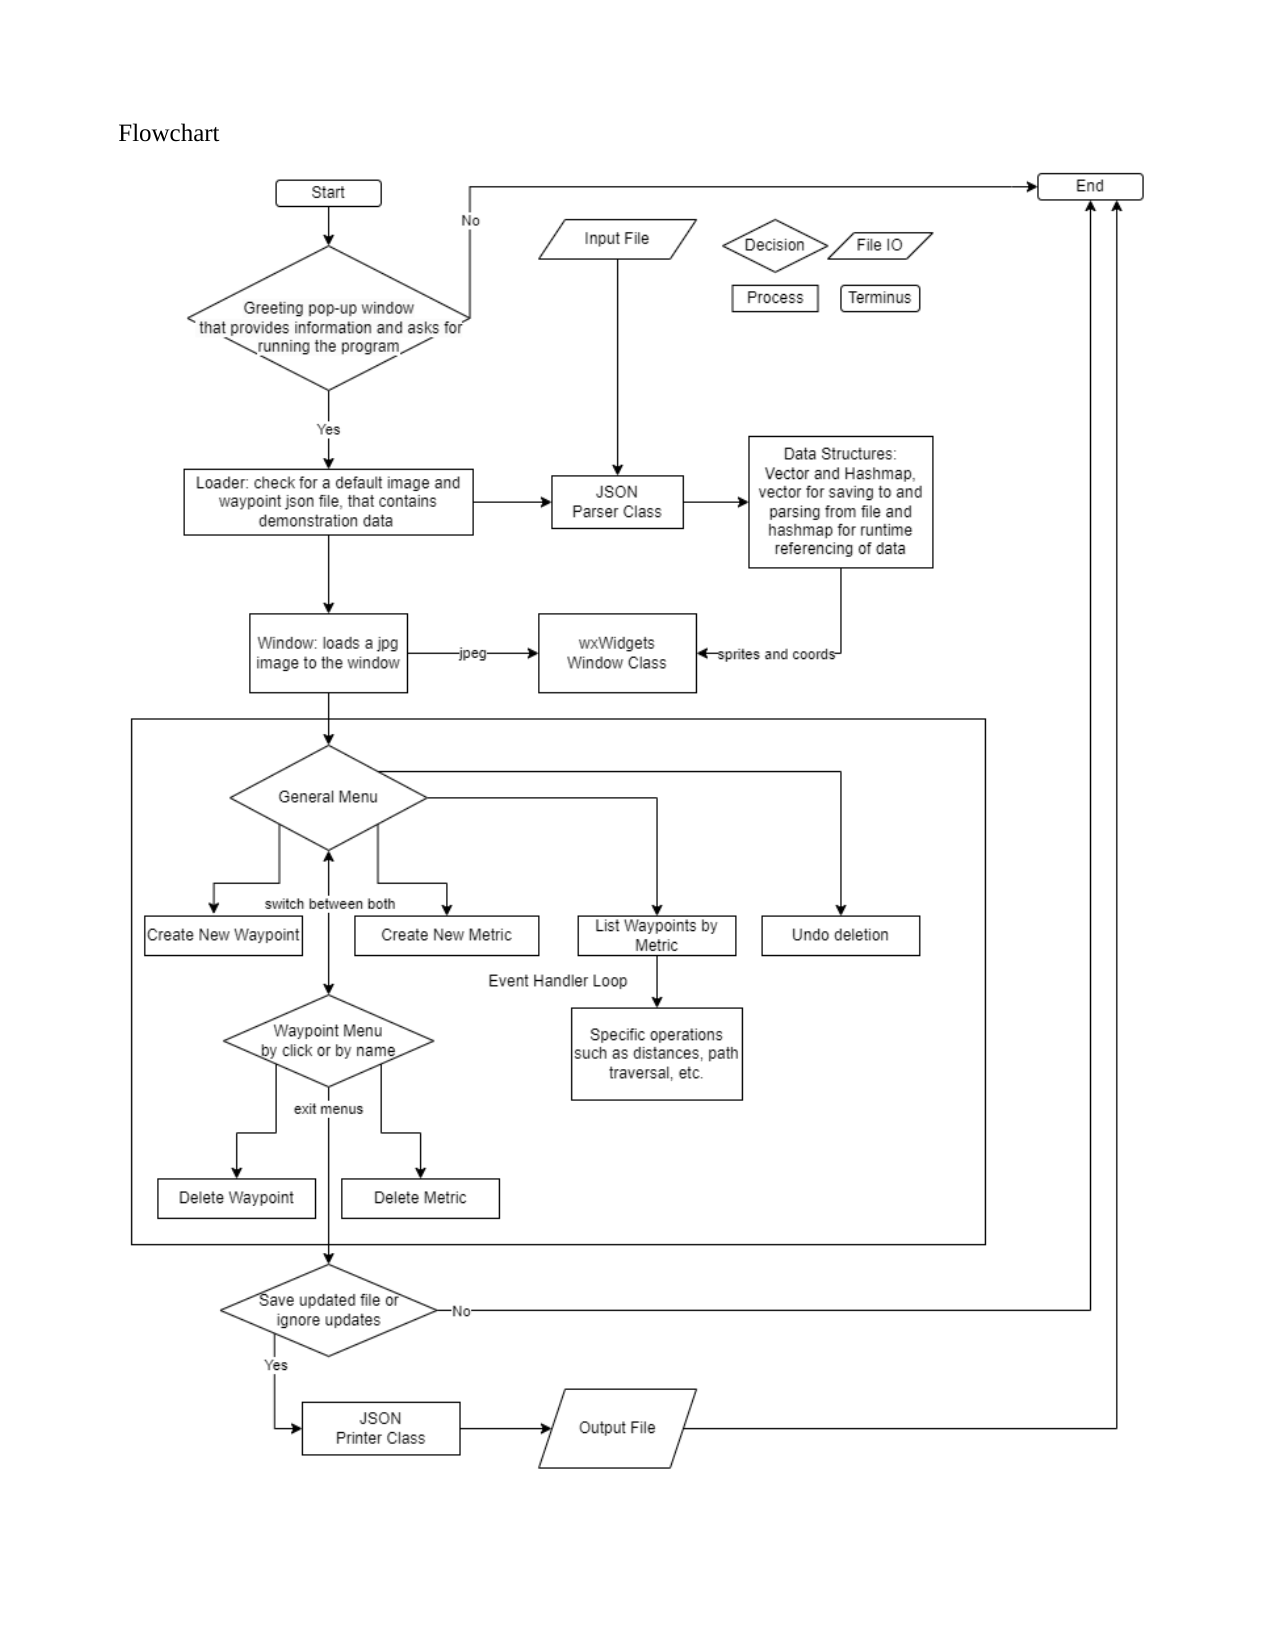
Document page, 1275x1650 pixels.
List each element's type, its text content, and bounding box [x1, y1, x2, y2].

picture [118, 160, 1157, 1482]
text Flowchart [118, 118, 1157, 147]
